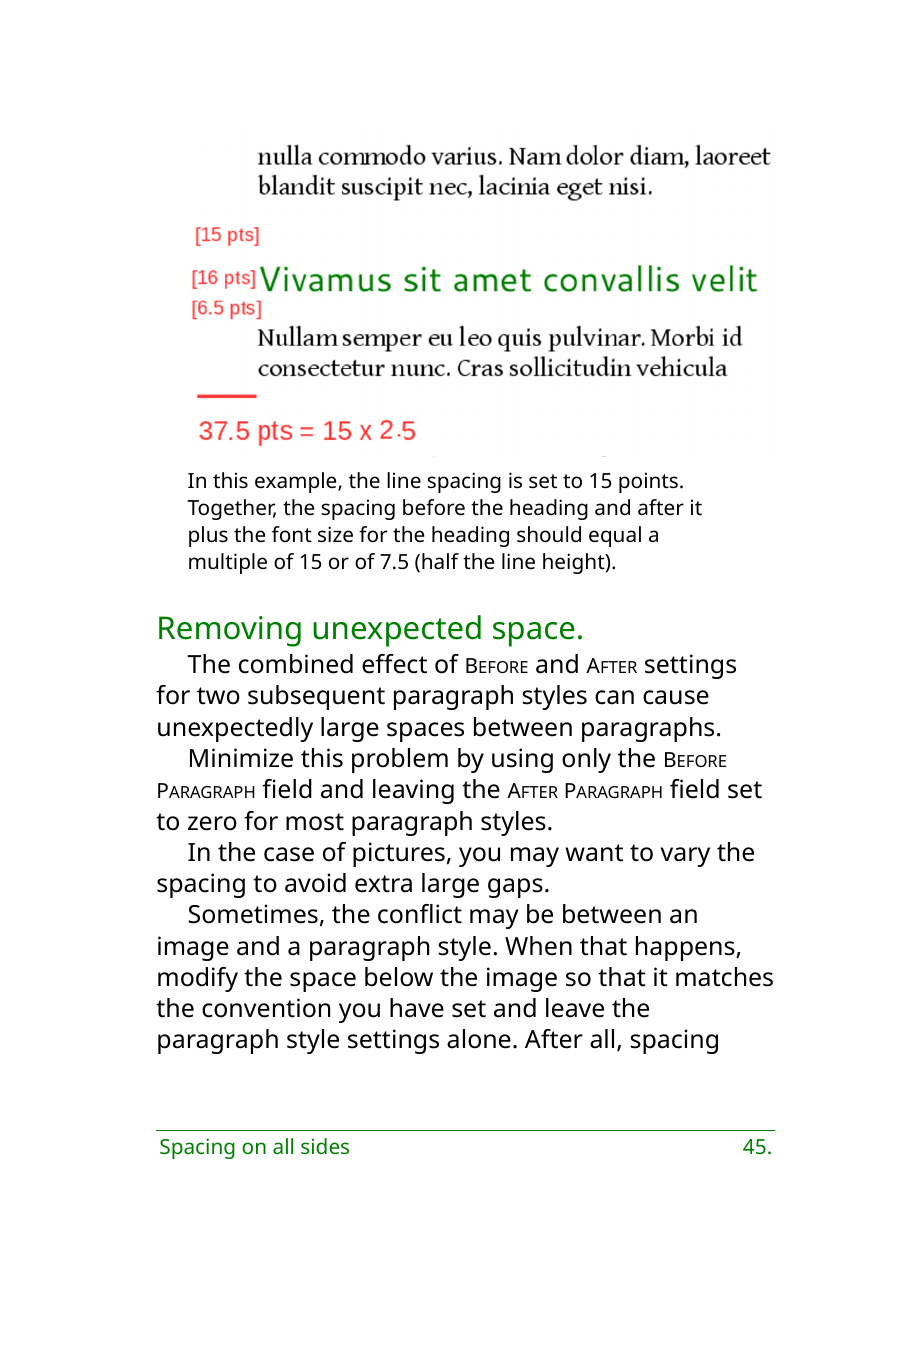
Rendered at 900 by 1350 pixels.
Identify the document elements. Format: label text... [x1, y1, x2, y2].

text Minimize this problem by using only the Before Paragraph field and leaving the After Paragraph field set to zero for most paragraph styles. [156, 742, 775, 836]
text In the case of pictures, you may want to vary the spacing to avoid extra large gaps. [156, 836, 775, 899]
picture [187, 125, 771, 457]
text The combined effect of Before and After settings for two subsequent paragraph styles can cause unexpectedly large spaces between paragraphs. [156, 649, 775, 742]
subtitle Removing unexpected space. [156, 606, 775, 649]
table_cell In this example, the line spacing is set to 15 points. Together, the spacing before the heading and after it plus the font size for the heading should equal a multiple of 15 or of 7.5 (half the line height). [188, 459, 744, 575]
text Sometimes, the conflict may be between an image and a paragraph style. When that happens, modify the space below the image so that it matches the convention you have set and leave the paragraph style settings alone. After all, spacing [156, 899, 775, 1055]
